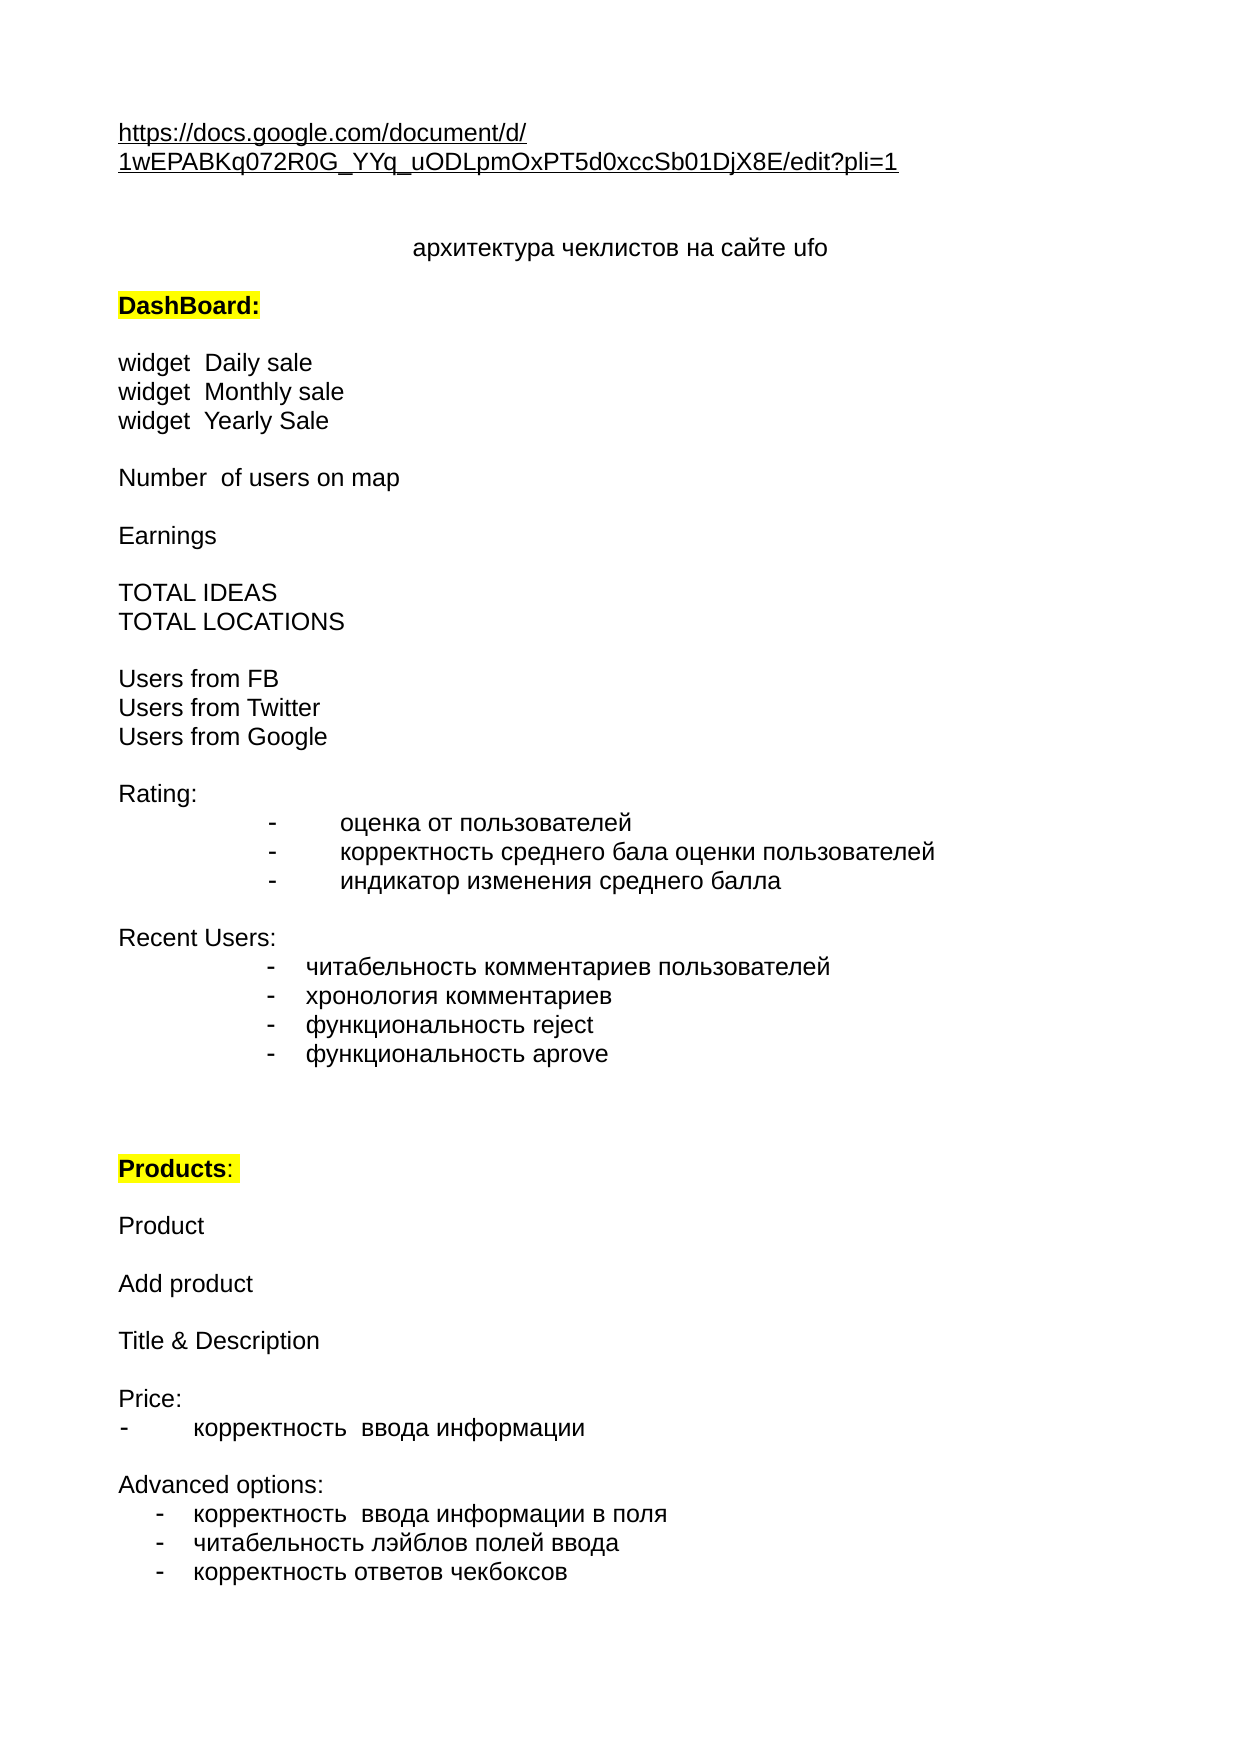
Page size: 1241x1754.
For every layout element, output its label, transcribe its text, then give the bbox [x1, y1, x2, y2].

text TOTAL IDEAS [118, 578, 1122, 607]
list корректность среднего бала оценки пользователей [268, 837, 1122, 866]
text Users from Twitter [118, 693, 1122, 722]
text Rating: [118, 779, 1122, 808]
text Title & Description [118, 1326, 1122, 1355]
text архитектура чеклистов на сайте ufo [118, 233, 1122, 262]
list оценка от пользователей [268, 808, 1122, 837]
text Recent Users: [118, 923, 1122, 952]
text https://docs.google.com/document/d/1wEPABKq072R0G_YYq_uODLpmOxPT5d0xccSb01DjX8E/edit?pli=1 [118, 118, 1122, 176]
list функциональность reject [267, 1010, 1122, 1039]
text Products: [118, 1154, 1122, 1183]
text Earnings [118, 521, 1122, 549]
text widget Daily sale [118, 348, 1122, 377]
text Users from FB [118, 664, 1122, 693]
list индикатор изменения среднего балла [268, 866, 1122, 895]
text Product [118, 1211, 1122, 1240]
list хронология комментариев [267, 981, 1122, 1010]
text Price: [118, 1384, 1122, 1413]
list функциональность aprove [267, 1039, 1122, 1068]
text Add product [118, 1269, 1122, 1298]
text Number of users on map [118, 463, 1122, 492]
list корректность ввода информации в поля [156, 1499, 1122, 1528]
text Advanced options: [118, 1470, 1122, 1499]
text DashBoard: [118, 291, 1122, 319]
list корректность ввода информации [120, 1413, 1122, 1441]
text TOTAL LOCATIONS [118, 607, 1122, 636]
text Users from Google [118, 722, 1122, 751]
list читабельность лэйблов полей ввода [156, 1528, 1122, 1557]
text widget Yearly Sale [118, 406, 1122, 434]
list корректность ответов чекбоксов [156, 1557, 1122, 1586]
list читабельность комментариев пользователей [267, 952, 1122, 981]
text widget Monthly sale [118, 377, 1122, 406]
